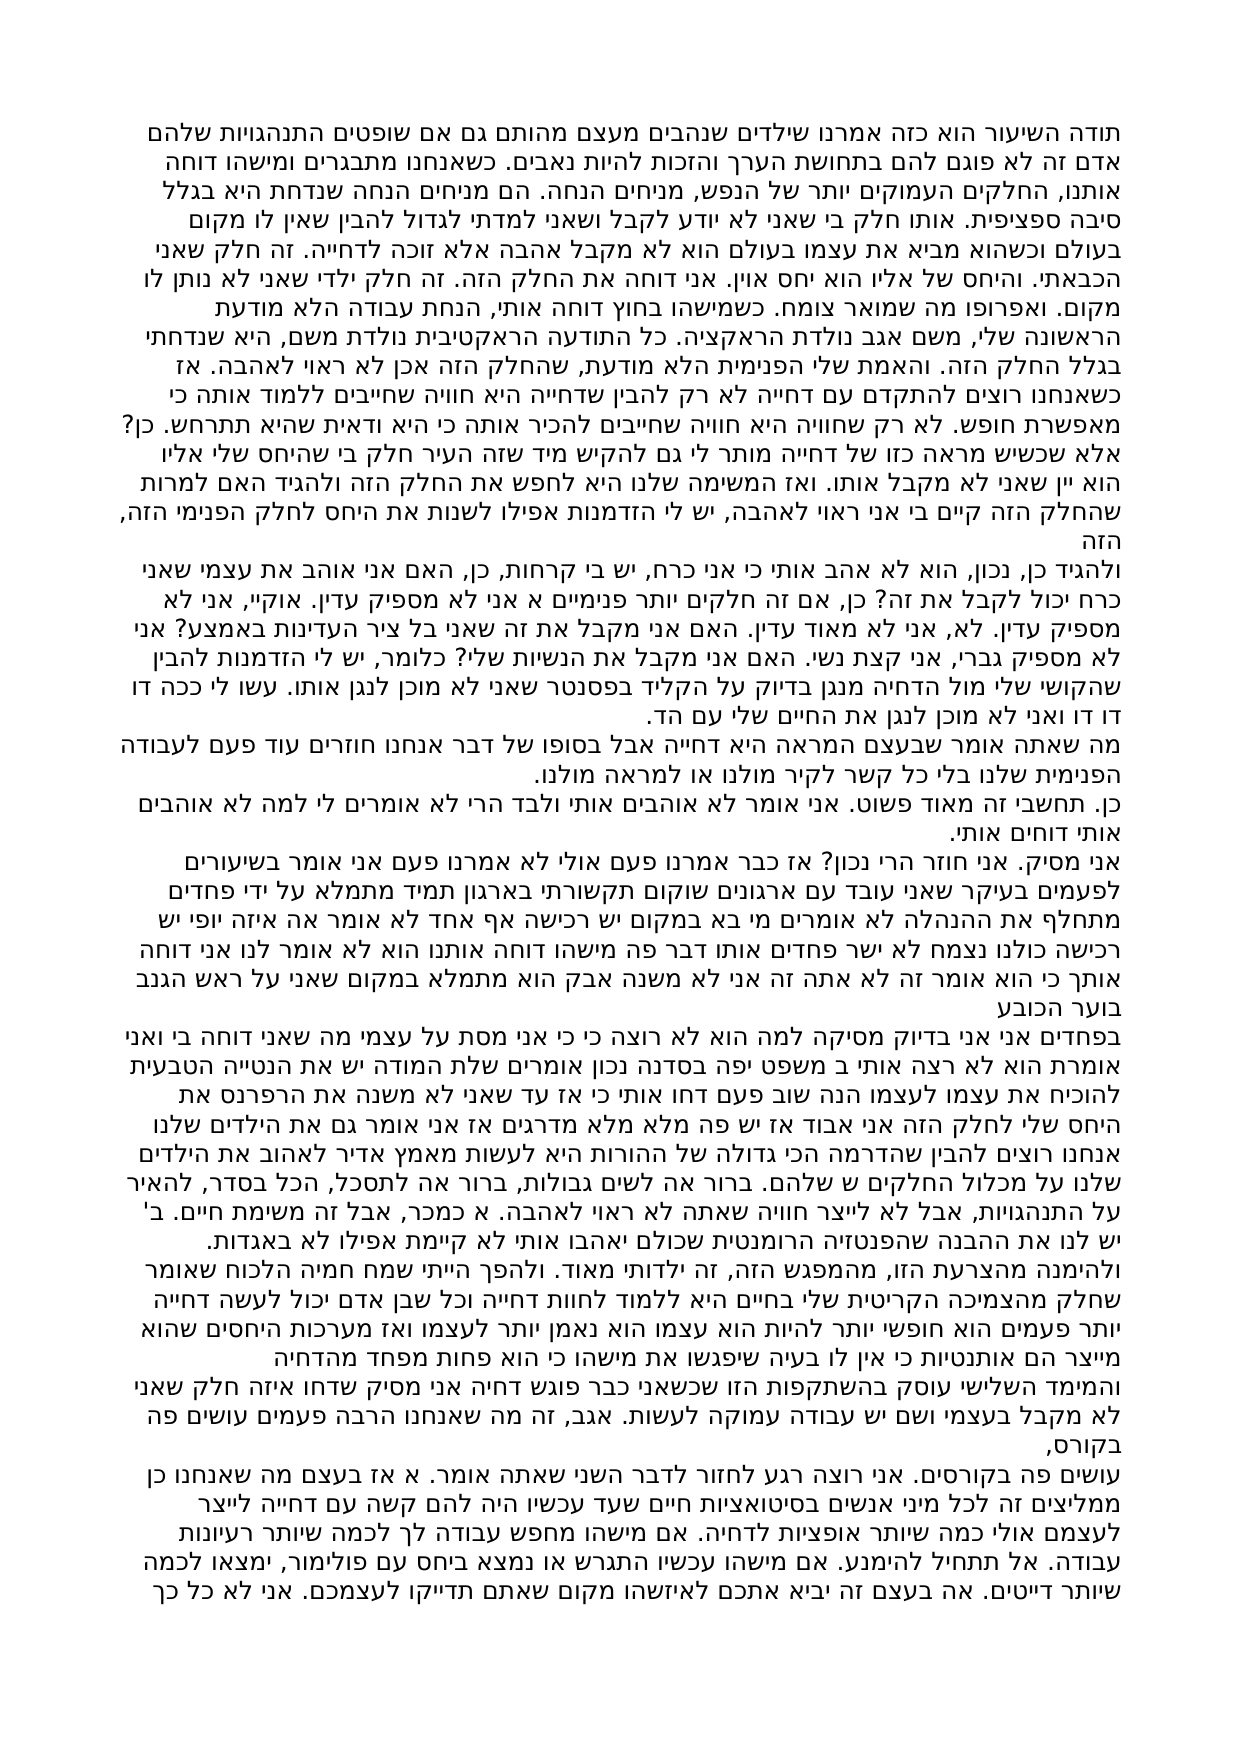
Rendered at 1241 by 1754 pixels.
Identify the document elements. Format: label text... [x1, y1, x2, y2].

text והמימד השלישי עוסק בהשתקפות הזו שכשאני כבר פוגש דחיה אני מסיק שדחו איזה חלק שאני לא מקבל בעצמי ושם יש עבודה עמוקה לעשות. אגב, זה מה שאנחנו הרבה פעמים עושים פה בקורס, [118, 1372, 1122, 1460]
text תודה השיעור הוא כזה אמרנו שילדים שנהבים מעצם מהותם גם אם שופטים התנהגויות שלהם אדם זה לא פוגם להם בתחושת הערך והזכות להיות נאבים. כשאנחנו מתבגרים ומישהו דוחה אותנו, החלקים העמוקים יותר של הנפש, מניחים הנחה. הם מניחים הנחה שנדחת היא בגלל סיבה ספציפית. אותו חלק בי שאני לא יודע לקבל ושאני למדתי לגדול להבין שאין לו מקום בעולם וכשהוא מביא את עצמו בעולם הוא לא מקבל אהבה אלא זוכה לדחייה. זה חלק שאני הכבאתי. והיחס של אליו הוא יחס אוין. אני דוחה את החלק הזה. זה חלק ילדי שאני לא נותן לו מקום. ואפרופו מה שמואר צומח. כשמישהו בחוץ דוחה אותי, הנחת עבודה הלא מודעת הראשונה שלי, משם אגב נולדת הראקציה. כל התודעה הראקטיבית נולדת משם, היא שנדחתי בגלל החלק הזה. והאמת שלי הפנימית הלא מודעת, שהחלק הזה אכן לא ראוי לאהבה. אז כשאנחנו רוצים להתקדם עם דחייה לא רק להבין שדחייה היא חוויה שחייבים ללמוד אותה כי מאפשרת חופש. לא רק שחוויה היא חוויה שחייבים להכיר אותה כי היא ודאית שהיא תתרחש. כן? אלא שכשיש מראה כזו של דחייה מותר לי גם להקיש מיד שזה העיר חלק בי שהיחס שלי אליו הוא יין שאני לא מקבל אותו. ואז המשימה שלנו היא לחפש את החלק הזה ולהגיד האם למרות שהחלק הזה קיים בי אני ראוי לאהבה, יש לי הזדמנות אפילו לשנות את היחס לחלק הפנימי הזה, הזה [118, 118, 1122, 556]
text ולהגיד כן, נכון, הוא לא אהב אותי כי אני כרח, יש בי קרחות, כן, האם אני אוהב את עצמי שאני כרח יכול לקבל את זה? כן, אם זה חלקים יותר פנימיים א אני לא מספיק עדין. אוקיי, אני לא מספיק עדין. לא, אני לא מאוד עדין. האם אני מקבל את זה שאני בל ציר העדינות באמצע? אני לא מספיק גברי, אני קצת נשי. האם אני מקבל את הנשיות שלי? כלומר, יש לי הזדמנות להבין שהקושי שלי מול הדחיה מנגן בדיוק על הקליד בפסנטר שאני לא מוכן לנגן אותו. עשו לי ככה דו דו דו ואני לא מוכן לנגן את החיים שלי עם הד. [118, 556, 1122, 731]
text אני מסיק. אני חוזר הרי נכון? אז כבר אמרנו פעם אולי לא אמרנו פעם אני אומר בשיעורים לפעמים בעיקר שאני עובד עם ארגונים שוקום תקשורתי בארגון תמיד מתמלא על ידי פחדים מתחלף את ההנהלה לא אומרים מי בא במקום יש רכישה אף אחד לא אומר אה איזה יופי יש רכישה כולנו נצמח לא ישר פחדים אותו דבר פה מישהו דוחה אותנו הוא לא אומר לנו אני דוחה אותך כי הוא אומר זה לא אתה זה אני לא משנה אבק הוא מתמלא במקום שאני על ראש הגנב בוער הכובע [118, 847, 1122, 1022]
text כן. תחשבי זה מאוד פשוט. אני אומר לא אוהבים אותי ולבד הרי לא אומרים לי למה לא אוהבים אותי דוחים אותי. [118, 789, 1122, 847]
text בפחדים אני אני בדיוק מסיקה למה הוא לא רוצה כי כי אני מסת על עצמי מה שאני דוחה בי ואני אומרת הוא לא רצה אותי ב משפט יפה בסדנה נכון אומרים שלת המודה יש את הנטייה הטבעית להוכיח את עצמו לעצמו הנה שוב פעם דחו אותי כי אז עד שאני לא משנה את הרפרנס את היחס שלי לחלק הזה אני אבוד אז יש פה מלא מלא מדרגים אז אני אומר גם את הילדים שלנו אנחנו רוצים להבין שהדרמה הכי גדולה של ההורות היא לעשות מאמץ אדיר לאהוב את הילדים שלנו על מכלול החלקים ש שלהם. ברור אה לשים גבולות, ברור אה לתסכל, הכל בסדר, להאיר על התנהגויות, אבל לא לייצר חוויה שאתה לא ראוי לאהבה. א כמכר, אבל זה משימת חיים. ב' יש לנו את ההבנה שהפנטזיה הרומנטית שכולם יאהבו אותי לא קיימת אפילו לא באגדות. ולהימנה מהצרעת הזו, מהמפגש הזה, זה ילדותי מאוד. ולהפך הייתי שמח חמיה הלכוח שאומר שחלק מהצמיכה הקריטית שלי בחיים היא ללמוד לחוות דחייה וכל שבן אדם יכול לעשה דחייה יותר פעמים הוא חופשי יותר להיות הוא עצמו הוא נאמן יותר לעצמו ואז מערכות היחסים שהוא מייצר הם אותנטיות כי אין לו בעיה שיפגשו את מישהו כי הוא פחות מפחד מהדחיה [118, 1022, 1122, 1372]
text עושים פה בקורסים. אני רוצה רגע לחזור לדבר השני שאתה אומר. א אז בעצם מה שאנחנו כן ממליצים זה לכל מיני אנשים בסיטואציות חיים שעד עכשיו היה להם קשה עם דחייה לייצר לעצמם אולי כמה שיותר אופציות לדחיה. אם מישהו מחפש עבודה לך לכמה שיותר רעיונות עבודה. אל תתחיל להימנע. אם מישהו עכשיו התגרש או נמצא ביחס עם פולימור, ימצאו לכמה שיותר דייטים. אה בעצם זה יביא אתכם לאיזשהו מקום שאתם תדייקו לעצמכם. אני לא כל כך [118, 1460, 1122, 1606]
text מה שאתה אומר שבעצם המראה היא דחייה אבל בסופו של דבר אנחנו חוזרים עוד פעם לעבודה הפנימית שלנו בלי כל קשר לקיר מולנו או למראה מולנו. [118, 731, 1122, 789]
